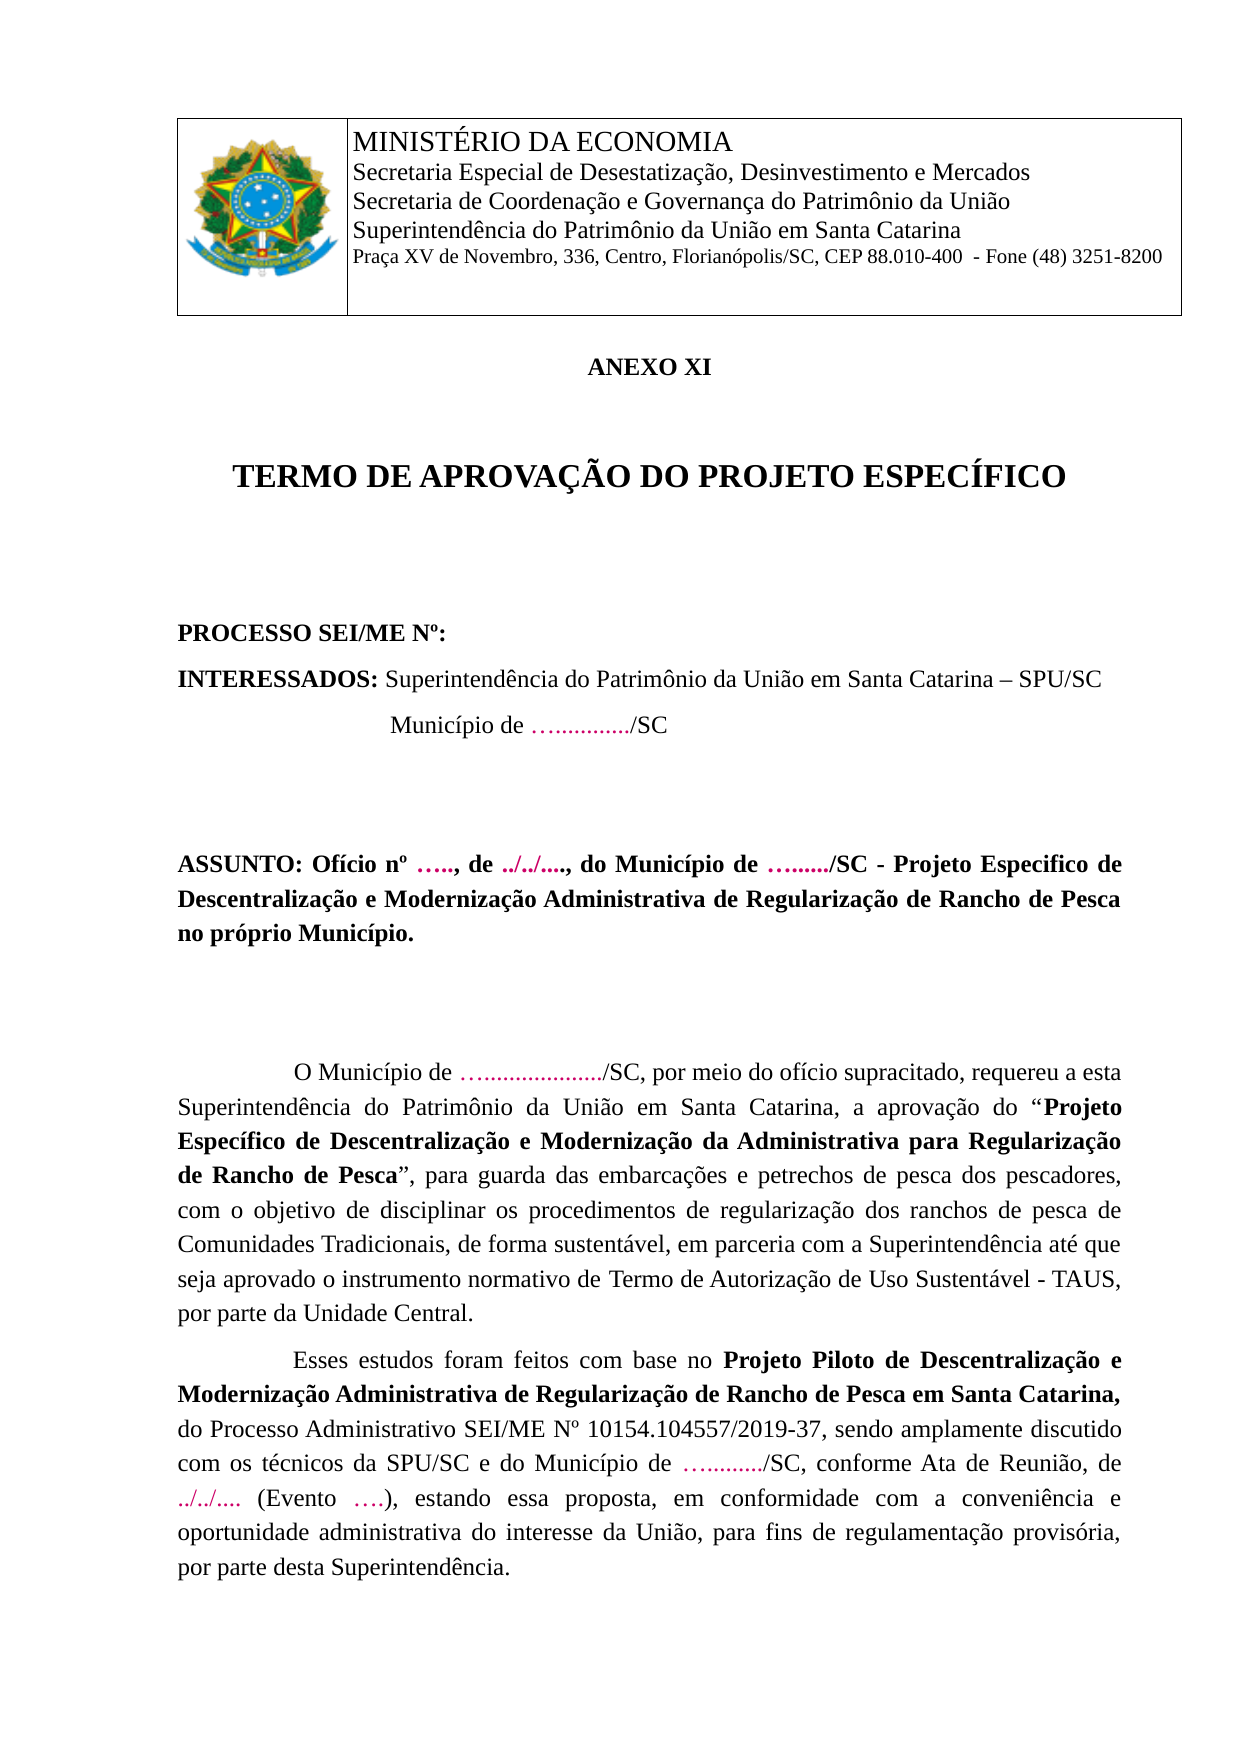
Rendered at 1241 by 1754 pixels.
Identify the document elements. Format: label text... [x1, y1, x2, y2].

text TERMO DE APROVAÇÃO DO PROJETO ESPECÍFICO [177, 456, 1122, 495]
text INTERESSADOS: Superintendência do Patrimônio da União em Santa Catarina – SPU/SC [177, 664, 1122, 693]
text PROCESSO SEI/ME Nº: [177, 618, 1122, 647]
table_header [178, 119, 347, 315]
text ASSUNTO: Ofício nº ….., de ../../...., do Município de …....../SC - Projeto Especifico de Descentralização e Modernização Administrativa de Regularização de Rancho de Pesca no próprio Município. [177, 849, 1122, 947]
text O Município de ….................../SC, por meio do ofício supracitado, requereu a esta Superintendência do Patrimônio da União em Santa Catarina, a aprovação do “Projeto Específico de Descentralização e Modernização da Administrativa para Regularização de Rancho de Pesca”, para guarda das embarcações e petrechos de pesca dos pescadores, com o objetivo de disciplinar os procedimentos de regularização dos ranchos de pesca de Comunidades Tradicionais, de forma sustentável, em parceria com a Superintendência até que seja aprovado o instrumento normativo de Termo de Autorização de Uso Sustentável - TAUS, por parte da Unidade Central. [177, 1057, 1122, 1327]
picture [181, 136, 345, 281]
text Esses estudos foram feitos com base no Projeto Piloto de Descentralização e Modernização Administrativa de Regularização de Rancho de Pesca em Santa Catarina, do Processo Administrativo SEI/ME Nº 10154.104557/2019-37, sendo amplamente discutido com os técnicos da SPU/SC e do Município de …........./SC, conforme Ata de Reunião, de ../../.... (Evento ….), estando essa proposta, em conformidade com a conveniência e oportunidade administrativa do interesse da União, para fins de regulamentação provisória, por parte desta Superintendência. [177, 1345, 1122, 1580]
text ANEXO XI [177, 352, 1122, 381]
text Município de …............/SC [177, 711, 1122, 739]
table_header MINISTÉRIO DA ECONOMIA Secretaria Especial de Desestatização, Desinvestimento e Mercados Secretaria de Coordenação e Governança do Patrimônio da União Superintendência do Patrimônio da União em Santa Catarina Praça XV de Novembro, 336, Centro, Florianópolis/SC, CEP 88.010-400 - Fone (48) 3251-8200 [348, 119, 1181, 315]
